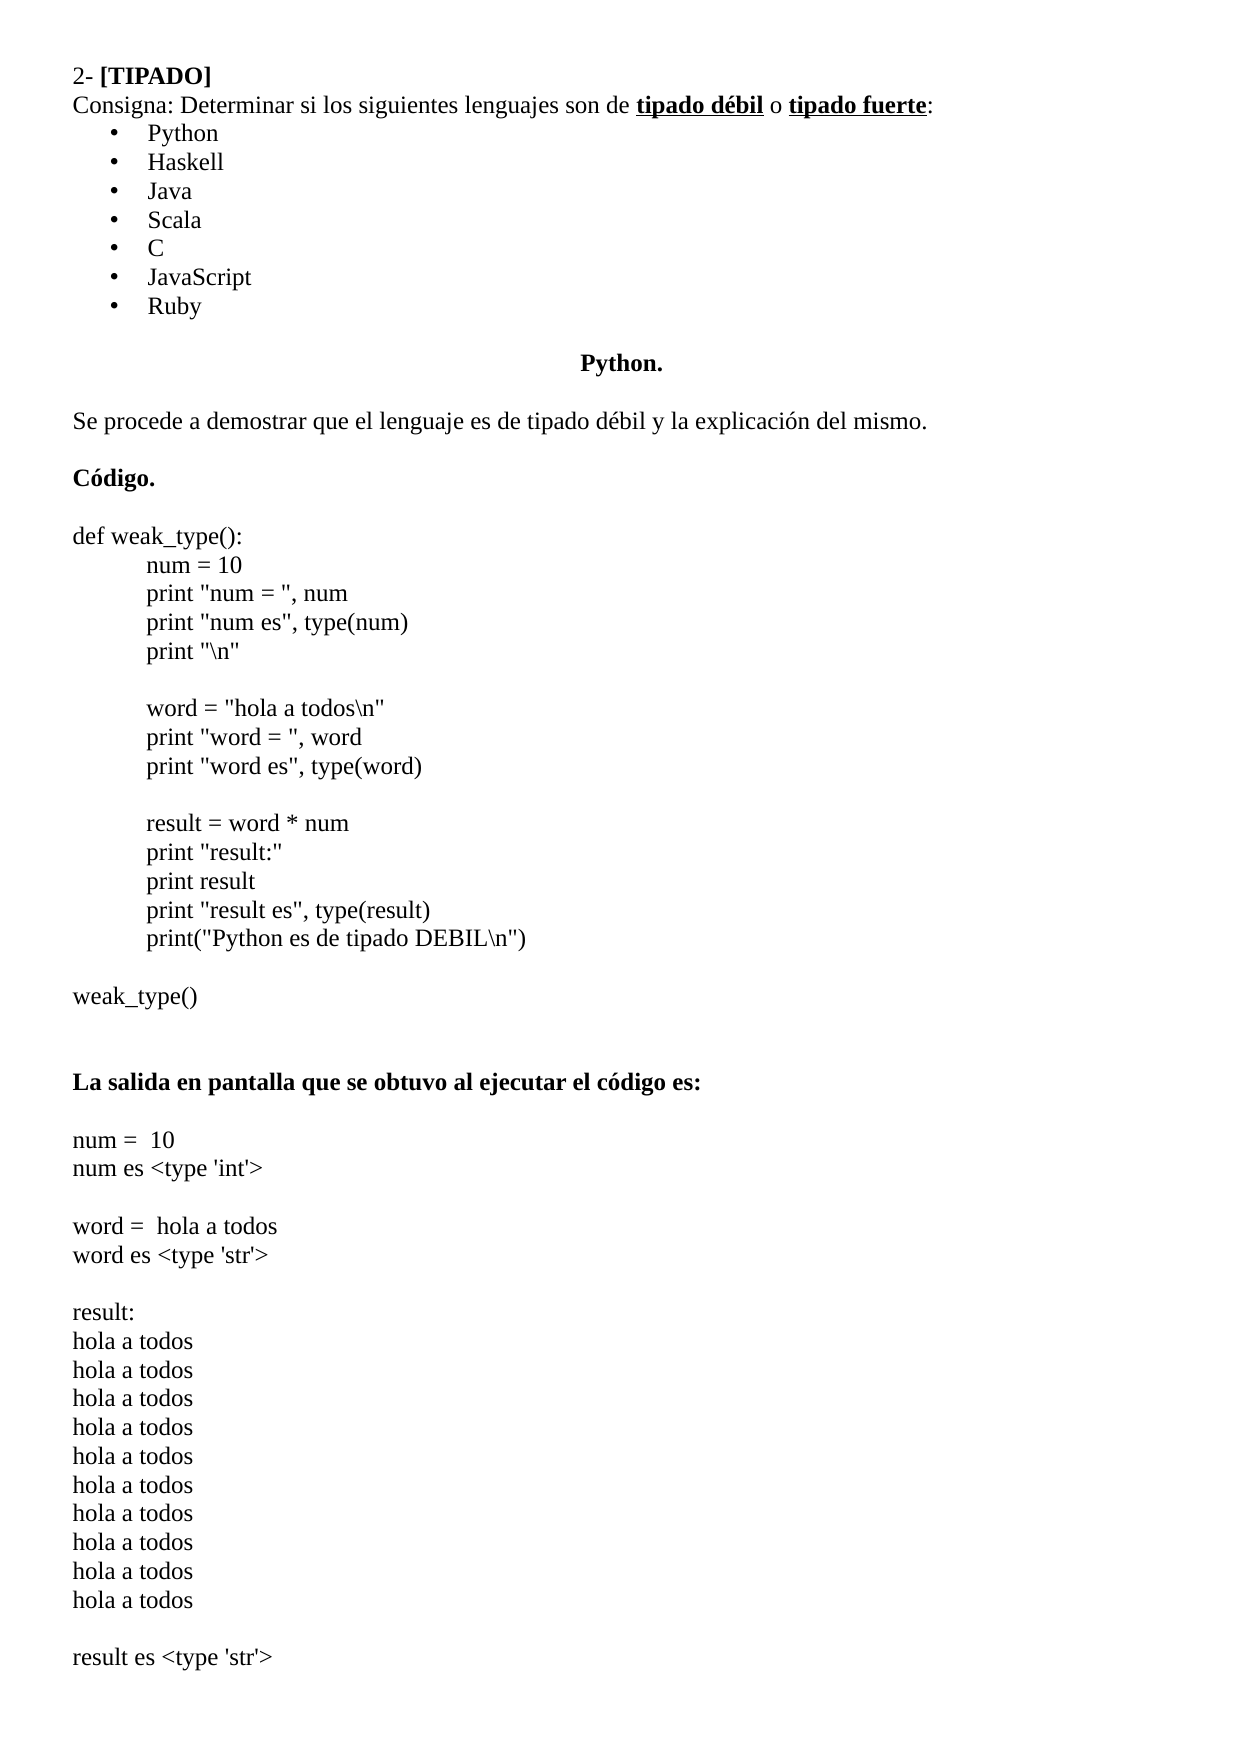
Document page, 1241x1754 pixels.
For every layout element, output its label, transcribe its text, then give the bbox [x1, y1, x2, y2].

text num = 10 [72, 1125, 1170, 1153]
text hola a todos [72, 1470, 1170, 1498]
list Python [110, 118, 1170, 147]
text print "num = ", num [72, 578, 1170, 607]
text hola a todos [72, 1441, 1170, 1470]
text hola a todos [72, 1412, 1170, 1441]
text hola a todos [72, 1355, 1170, 1383]
text word es <type 'str'> [72, 1240, 1170, 1268]
text result es <type 'str'> [72, 1642, 1170, 1671]
text result: [72, 1297, 1170, 1326]
text print "\n" [72, 636, 1170, 665]
list Haskell [110, 147, 1170, 176]
text print "result:" [72, 837, 1170, 866]
text Se procede a demostrar que el lenguaje es de tipado débil y la explicación del mismo. [72, 406, 1170, 435]
text print "word es", type(word) [72, 751, 1170, 780]
text print "word = ", word [72, 722, 1170, 751]
text def weak_type(): [72, 521, 1170, 550]
text print result [72, 866, 1170, 895]
list JavaScript [110, 262, 1170, 291]
text hola a todos [72, 1498, 1170, 1527]
text num es <type 'int'> [72, 1153, 1170, 1182]
text Código. [72, 463, 1170, 492]
text print "result es", type(result) [72, 895, 1170, 923]
list Java [110, 176, 1170, 205]
list Ruby [110, 291, 1170, 320]
list Scala [110, 205, 1170, 233]
text hola a todos [72, 1383, 1170, 1412]
list C [110, 233, 1170, 262]
text word = "hola a todos\n" [72, 693, 1170, 722]
text 2- [TIPADO] [72, 61, 1170, 90]
text hola a todos [72, 1326, 1170, 1355]
text weak_type() [72, 981, 1170, 1010]
text Consigna: Determinar si los siguientes lenguajes son de tipado débil o tipado fuerte: [72, 90, 1170, 118]
text word = hola a todos [72, 1211, 1170, 1240]
text print("Python es de tipado DEBIL\n") [72, 923, 1170, 952]
text hola a todos [72, 1527, 1170, 1556]
text hola a todos [72, 1556, 1170, 1585]
text num = 10 [72, 550, 1170, 578]
text Python. [72, 348, 1170, 377]
text hola a todos [72, 1585, 1170, 1613]
text result = word * num [72, 808, 1170, 837]
text print "num es", type(num) [72, 607, 1170, 636]
text La salida en pantalla que se obtuvo al ejecutar el código es: [72, 1067, 1170, 1096]
